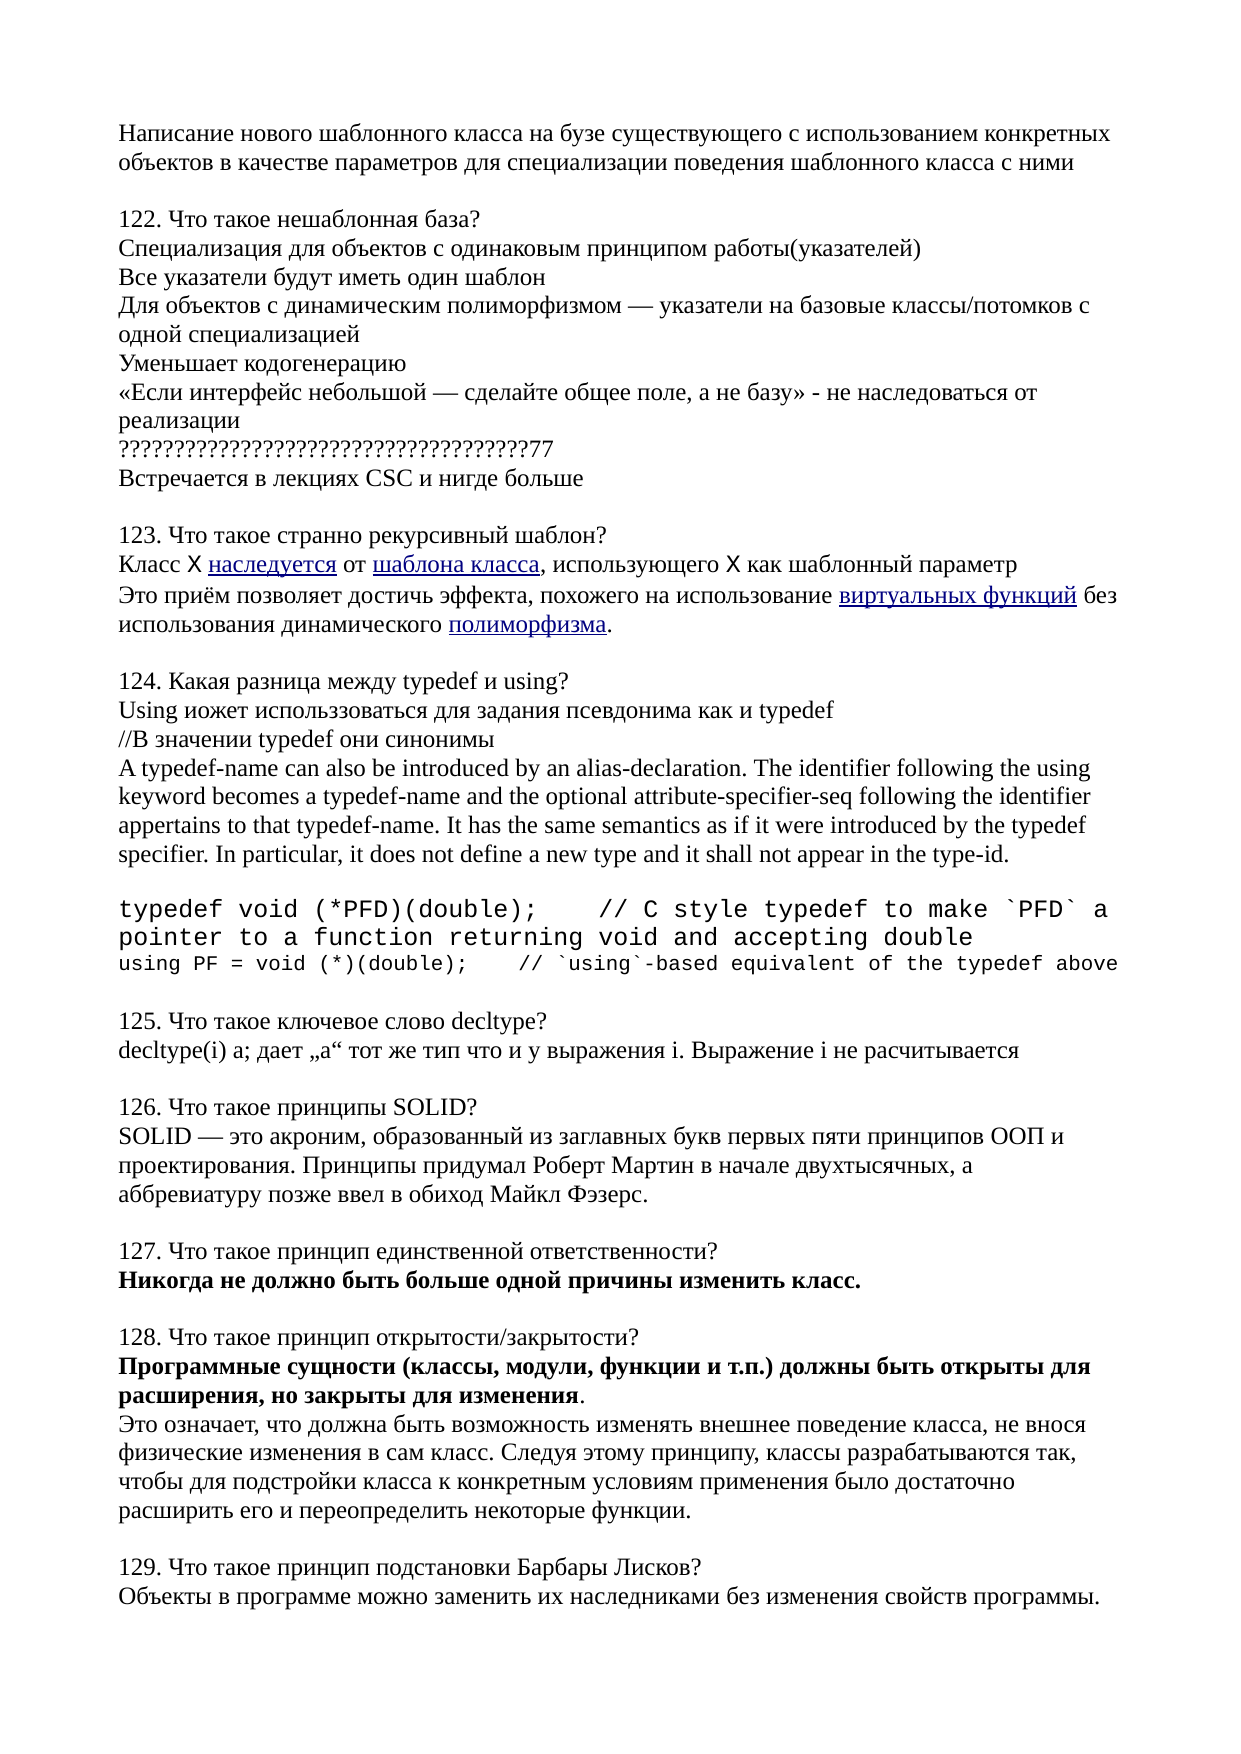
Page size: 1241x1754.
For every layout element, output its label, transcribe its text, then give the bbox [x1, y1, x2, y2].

text Все указатели будут иметь один шаблон [118, 262, 1122, 291]
text Написание нового шаблонного класса на бузе существующего с использованием конкретных объектов в качестве параметров для специализации поведения шаблонного класса с ними [118, 118, 1122, 176]
text Using иожет использзоваться для задания псевдонима как и typedef [118, 695, 1122, 724]
text Встречается в лекциях CSC и нигде больше [118, 463, 1122, 492]
text Уменьшает кодогенерацию [118, 348, 1122, 377]
text Специализация для объектов с одинаковым принципом работы(указателей) [118, 233, 1122, 262]
text Программные сущности (классы, модули, функции и т.п.) должны быть открыты для расширения, но закрыты для изменения. [118, 1351, 1122, 1409]
text decltype(i) a; дает „a“ тот же тип что и у выражения i. Выражение i не расчитывается [118, 1035, 1122, 1064]
text 122. Что такое нешаблонная база? [118, 204, 1122, 233]
text 127. Что такое принцип единственной ответственности? [118, 1236, 1122, 1265]
text 124. Какая разница между typedef и using? [118, 666, 1122, 695]
text SOLID — это акроним, образованный из заглавных букв первых пяти принципов ООП и проектирования. Принципы придумал Роберт Мартин в начале двухтысячных, а аббревиатуру позже ввел в обиход Майкл Фэзерс. [118, 1121, 1122, 1207]
text using PF = void (*)(double); // `using`-based equivalent of the typedef above [118, 953, 1122, 977]
text «Если интерфейс небольшой — сделайте общее поле, а не базу» - не наследоваться от реализации [118, 377, 1122, 434]
text Объекты в программе можно заменить их наследниками без изменения свойств программы. [118, 1581, 1122, 1610]
text 129. Что такое принцип подстановки Барбары Лисков? [118, 1552, 1122, 1581]
text Это означает, что должна быть возможность изменять внешнее поведение класса, не внося физические изменения в сам класс. Следуя этому принципу, классы разрабатываются так, чтобы для подстройки класса к конкретным условиям применения было достаточно расширить его и переопределить некоторые функции. [118, 1409, 1122, 1524]
text typedef void (*PFD)(double); // C style typedef to make `PFD` a pointer to a function returning void and accepting double [118, 896, 1122, 953]
text Никогда не должно быть больше одной причины изменить класс. [118, 1265, 1122, 1294]
text 128. Что такое принцип открытости/закрытости? [118, 1322, 1122, 1351]
text 126. Что такое принципы SOLID? [118, 1092, 1122, 1121]
text A typedef-name can also be introduced by an alias-declaration. The identifier following the using keyword becomes a typedef-name and the optional attribute-specifier-seq following the identifier appertains to that typedef-name. It has the same semantics as if it were introduced by the typedef specifier. In particular, it does not define a new type and it shall not appear in the type-id. [118, 753, 1122, 868]
text //В значении typedef они синонимы [118, 724, 1122, 753]
text Это приём позволяет достичь эффекта, похожего на использование виртуальных функций без использования динамического полиморфизма. [118, 580, 1122, 638]
text 123. Что такое странно рекурсивный шаблон? [118, 521, 1122, 549]
text Для объектов с динамическим полиморфизмом — указатели на базовые классы/потомков с одной специализацией [118, 291, 1122, 348]
text Класс X наследуется от шаблона класса, использующего X как шаблонный параметр [118, 549, 1122, 580]
text 125. Что такое ключевое слово decltype? [118, 1006, 1122, 1035]
text ?????????????????????????????????????77 [118, 434, 1122, 463]
